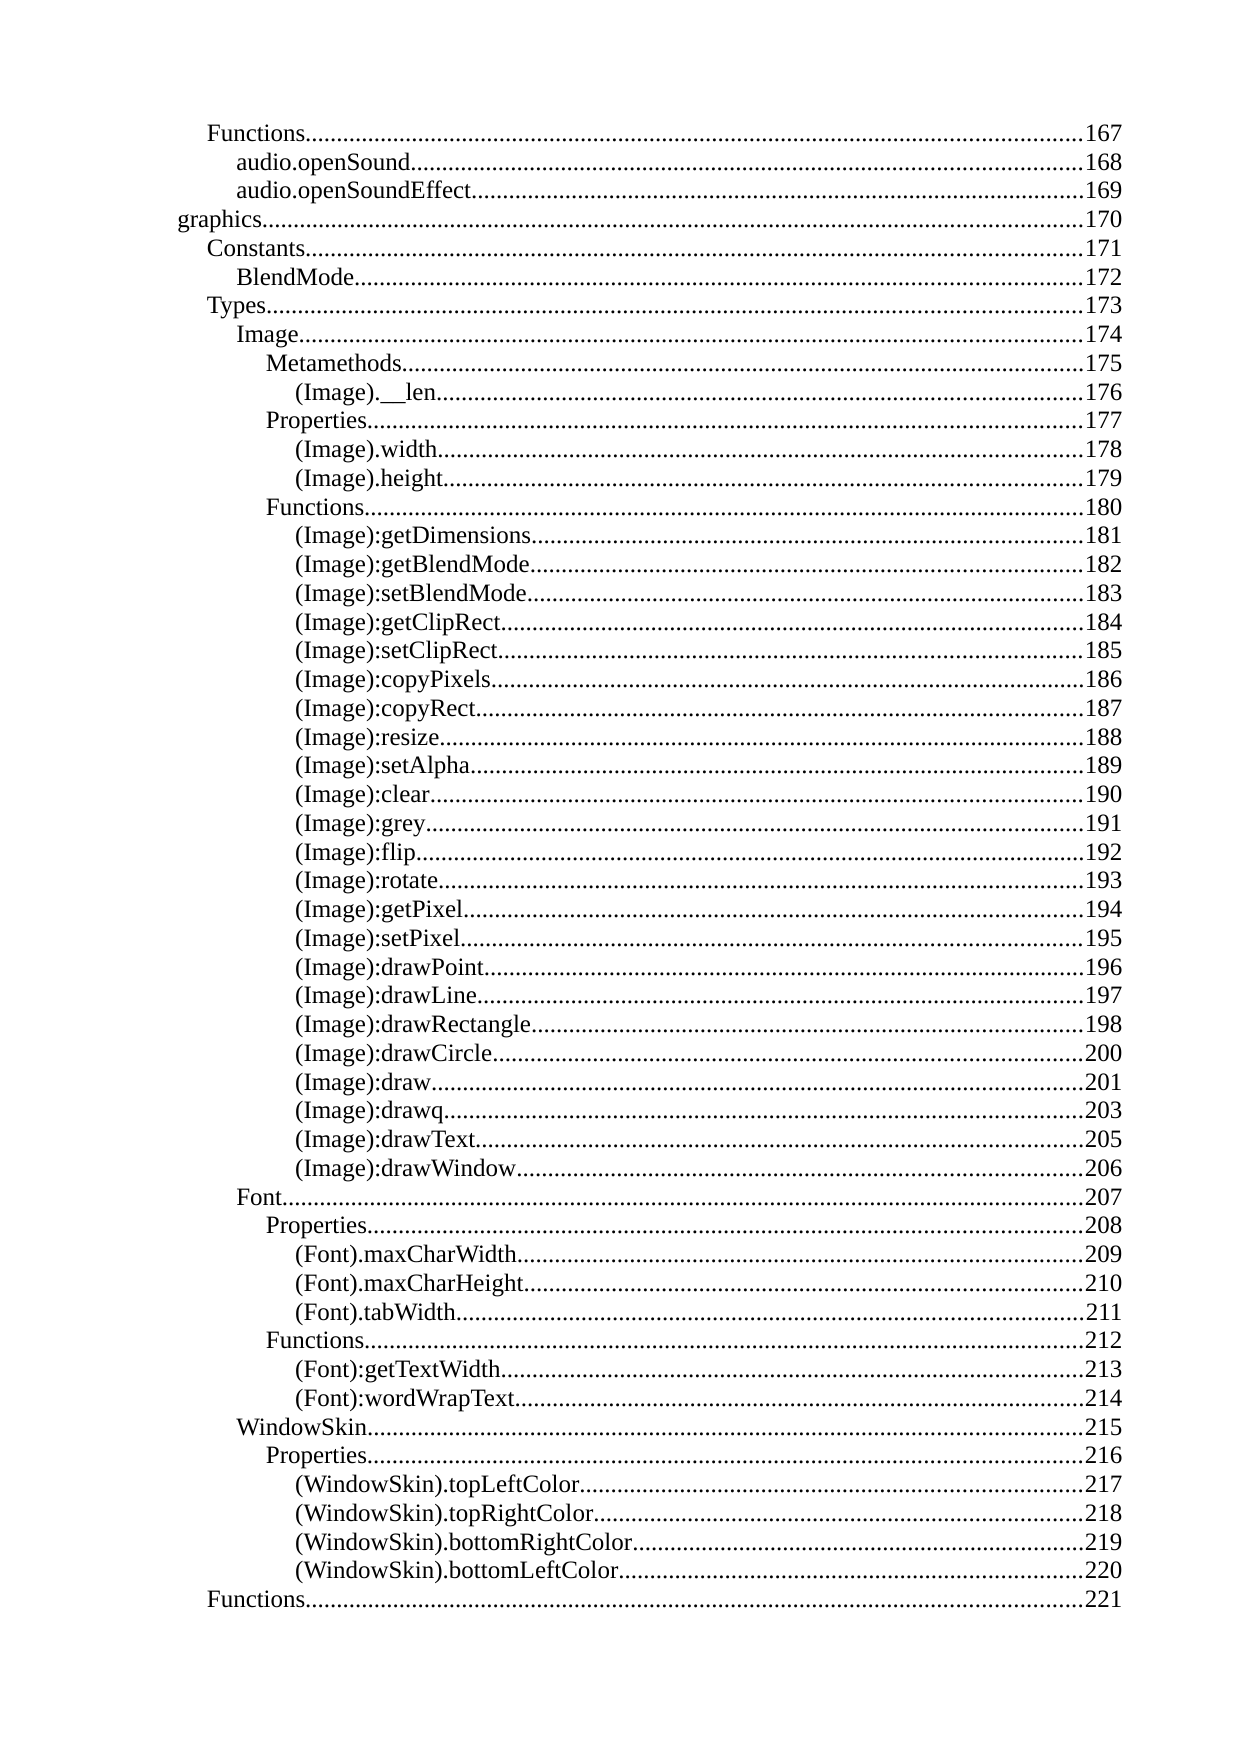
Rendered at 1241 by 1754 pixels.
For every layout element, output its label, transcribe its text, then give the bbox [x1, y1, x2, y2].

text (Image):copyRect 187 [295, 693, 1122, 722]
text Metamethods 175 [266, 348, 1122, 377]
text (Image):grey 191 [295, 808, 1122, 837]
text Functions 180 [266, 492, 1122, 521]
text (Font):wordWrapText 214 [295, 1383, 1122, 1412]
text (Font):getTextWidth 213 [295, 1354, 1122, 1383]
text Functions 221 [207, 1584, 1122, 1613]
text Functions 167 [207, 118, 1122, 147]
text (Image):drawCircle 200 [295, 1038, 1122, 1067]
text (Image):drawPoint 196 [295, 952, 1122, 981]
text (Image):drawWindow 206 [295, 1153, 1122, 1182]
text (WindowSkin).bottomLeftColor 220 [295, 1556, 1122, 1584]
text (Font).tabWidth 211 [295, 1297, 1122, 1326]
text (Image):clear 190 [295, 779, 1122, 808]
text (Image):getPixel 194 [295, 894, 1122, 923]
text BlendMode 172 [236, 262, 1122, 291]
text (Image):drawq 203 [295, 1096, 1122, 1124]
text (Image):drawText 205 [295, 1124, 1122, 1153]
text (WindowSkin).topLeftColor 217 [295, 1469, 1122, 1498]
text (Image):drawRectangle 198 [295, 1009, 1122, 1038]
text (Image):rotate 193 [295, 866, 1122, 894]
text Font 207 [236, 1182, 1122, 1211]
text (Image).__len 176 [295, 377, 1122, 406]
text WindowSkin 215 [236, 1412, 1122, 1441]
text Types 173 [207, 291, 1122, 319]
text Properties 216 [266, 1441, 1122, 1469]
text Functions 212 [266, 1326, 1122, 1354]
text (Image):getBlendMode 182 [295, 549, 1122, 578]
text (Image).width 178 [295, 434, 1122, 463]
text Properties 208 [266, 1211, 1122, 1239]
text (Image):setAlpha 189 [295, 751, 1122, 779]
text audio.openSoundEffect 169 [236, 176, 1122, 204]
text audio.openSound 168 [236, 147, 1122, 176]
text (Font).maxCharWidth 209 [295, 1239, 1122, 1268]
text (Image):setPixel 195 [295, 923, 1122, 952]
text (Image):resize 188 [295, 722, 1122, 751]
text (Image):draw 201 [295, 1067, 1122, 1096]
text Constants 171 [207, 233, 1122, 262]
text (Image):setBlendMode 183 [295, 578, 1122, 607]
text (Image):getClipRect 184 [295, 607, 1122, 636]
text (Image):drawLine 197 [295, 981, 1122, 1009]
text (Font).maxCharHeight 210 [295, 1268, 1122, 1297]
text (Image).height 179 [295, 463, 1122, 492]
text Image 174 [236, 319, 1122, 348]
text (Image):flip 192 [295, 837, 1122, 866]
text (WindowSkin).bottomRightColor 219 [295, 1527, 1122, 1556]
text (WindowSkin).topRightColor 218 [295, 1498, 1122, 1527]
text (Image):getDimensions 181 [295, 521, 1122, 549]
text (Image):setClipRect 185 [295, 636, 1122, 664]
text Properties 177 [266, 406, 1122, 434]
text graphics 170 [177, 204, 1122, 233]
text (Image):copyPixels 186 [295, 664, 1122, 693]
